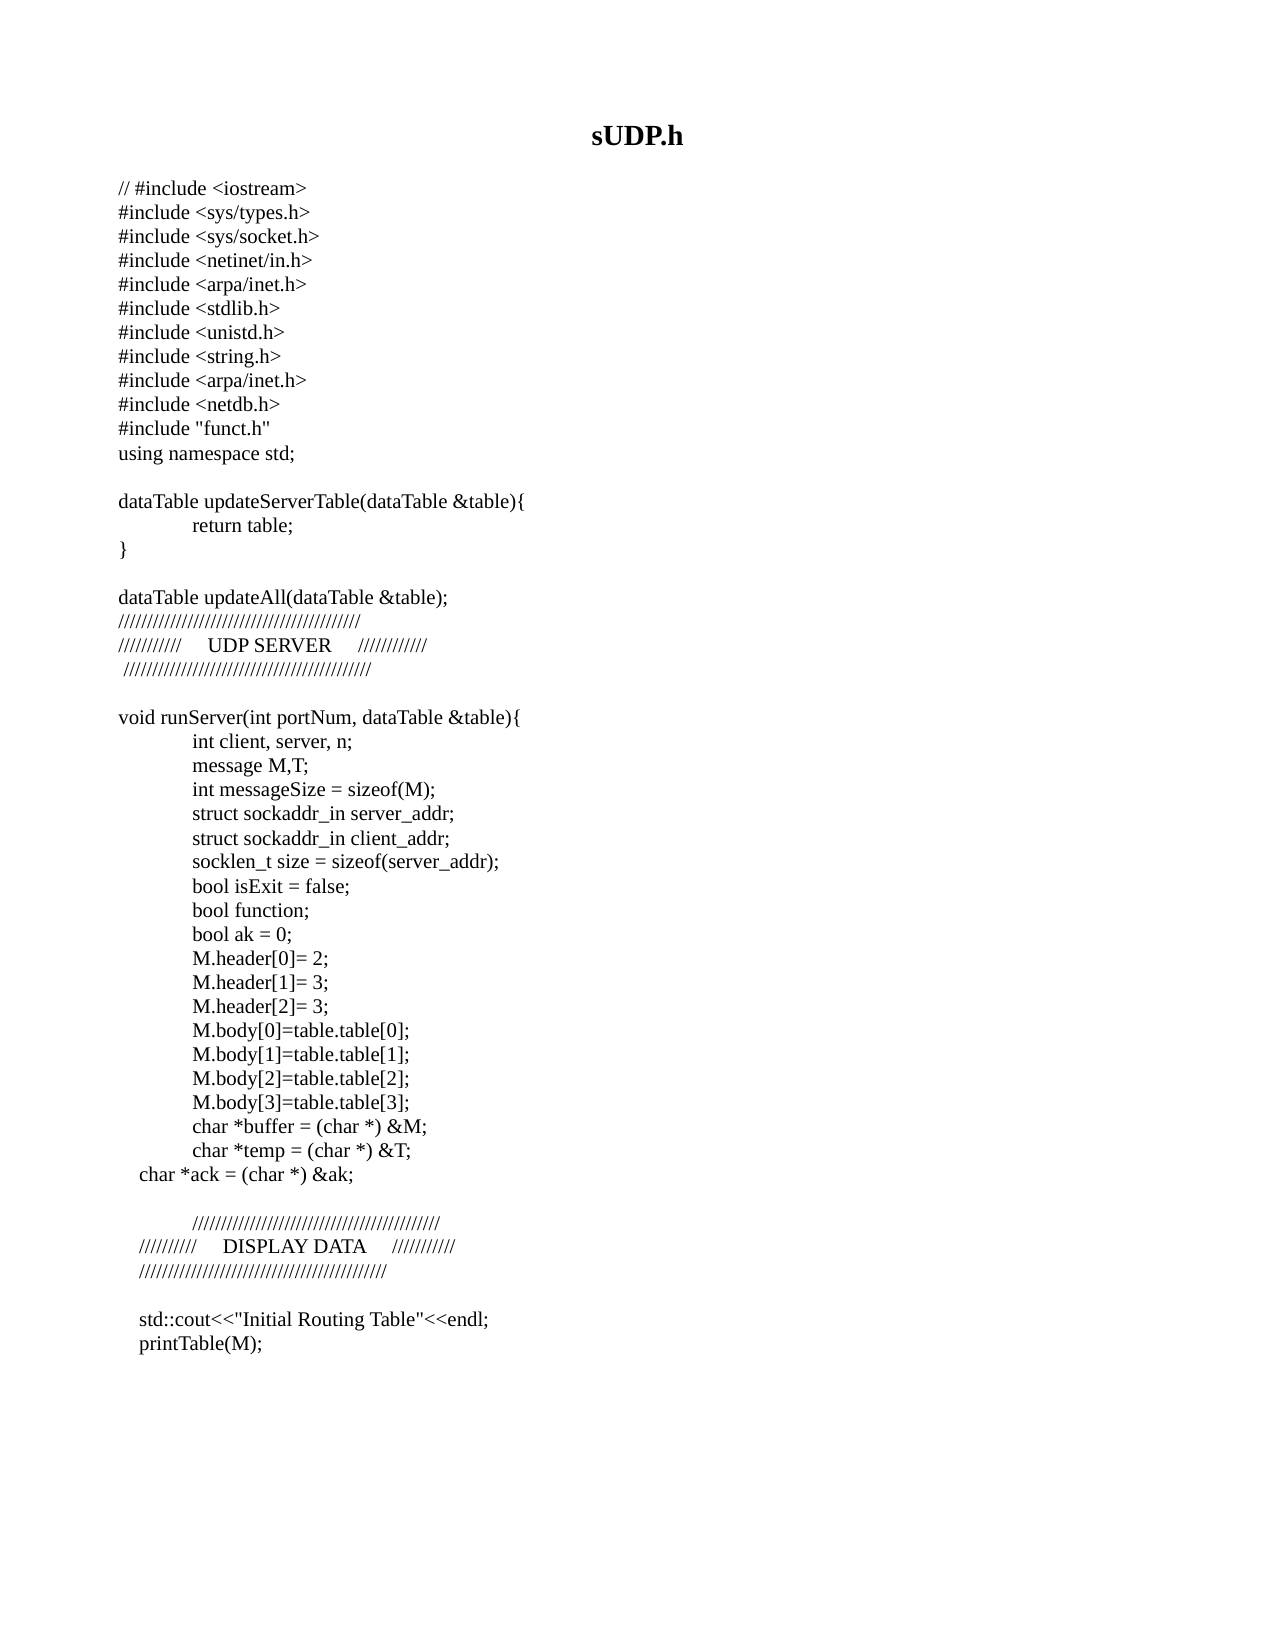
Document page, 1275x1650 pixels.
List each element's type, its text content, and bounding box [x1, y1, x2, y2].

text #include "funct.h" [118, 416, 1157, 440]
text M.body[3]=table.table[3]; [118, 1090, 1157, 1114]
text M.body[0]=table.table[0]; [118, 1018, 1157, 1042]
text /////////// UDP SERVER //////////// [118, 633, 1157, 657]
text bool isExit = false; [118, 873, 1157, 898]
text } [118, 537, 1157, 561]
text using namespace std; [118, 440, 1157, 464]
text M.body[1]=table.table[1]; [118, 1042, 1157, 1066]
text int messageSize = sizeof(M); [118, 777, 1157, 801]
text return table; [118, 513, 1157, 537]
text /////////////////////////////////////////// [118, 1258, 1157, 1283]
text // #include <iostream> [118, 176, 1157, 200]
text struct sockaddr_in server_addr; [118, 801, 1157, 825]
text #include <netinet/in.h> [118, 248, 1157, 272]
text int client, server, n; [118, 729, 1157, 753]
text M.header[0]= 2; [118, 946, 1157, 970]
text #include <unistd.h> [118, 320, 1157, 344]
text void runServer(int portNum, dataTable &table){ [118, 705, 1157, 729]
text bool function; [118, 898, 1157, 922]
text dataTable updateAll(dataTable &table); [118, 585, 1157, 609]
text M.header[1]= 3; [118, 970, 1157, 994]
text #include <stdlib.h> [118, 296, 1157, 320]
text socklen_t size = sizeof(server_addr); [118, 849, 1157, 873]
text /////////////////////////////////////////// [118, 1210, 1157, 1234]
text char *temp = (char *) &T; [118, 1138, 1157, 1162]
text #include <arpa/inet.h> [118, 368, 1157, 392]
text printTable(M); [118, 1331, 1157, 1355]
text #include <arpa/inet.h> [118, 272, 1157, 296]
text ////////////////////////////////////////// [118, 609, 1157, 633]
text #include <sys/types.h> [118, 200, 1157, 224]
text dataTable updateServerTable(dataTable &table){ [118, 488, 1157, 513]
text struct sockaddr_in client_addr; [118, 825, 1157, 849]
text #include <netdb.h> [118, 392, 1157, 416]
text char *buffer = (char *) &M; [118, 1114, 1157, 1138]
text std::cout<<"Initial Routing Table"<<endl; [118, 1307, 1157, 1331]
text M.header[2]= 3; [118, 994, 1157, 1018]
text bool ak = 0; [118, 922, 1157, 946]
text message M,T; [118, 753, 1157, 777]
text /////////////////////////////////////////// [118, 657, 1157, 681]
text #include <sys/socket.h> [118, 224, 1157, 248]
text #include <string.h> [118, 344, 1157, 368]
text M.body[2]=table.table[2]; [118, 1066, 1157, 1090]
text sUDP.h [118, 118, 1157, 152]
text ////////// DISPLAY DATA /////////// [118, 1234, 1157, 1258]
text char *ack = (char *) &ak; [118, 1162, 1157, 1186]
